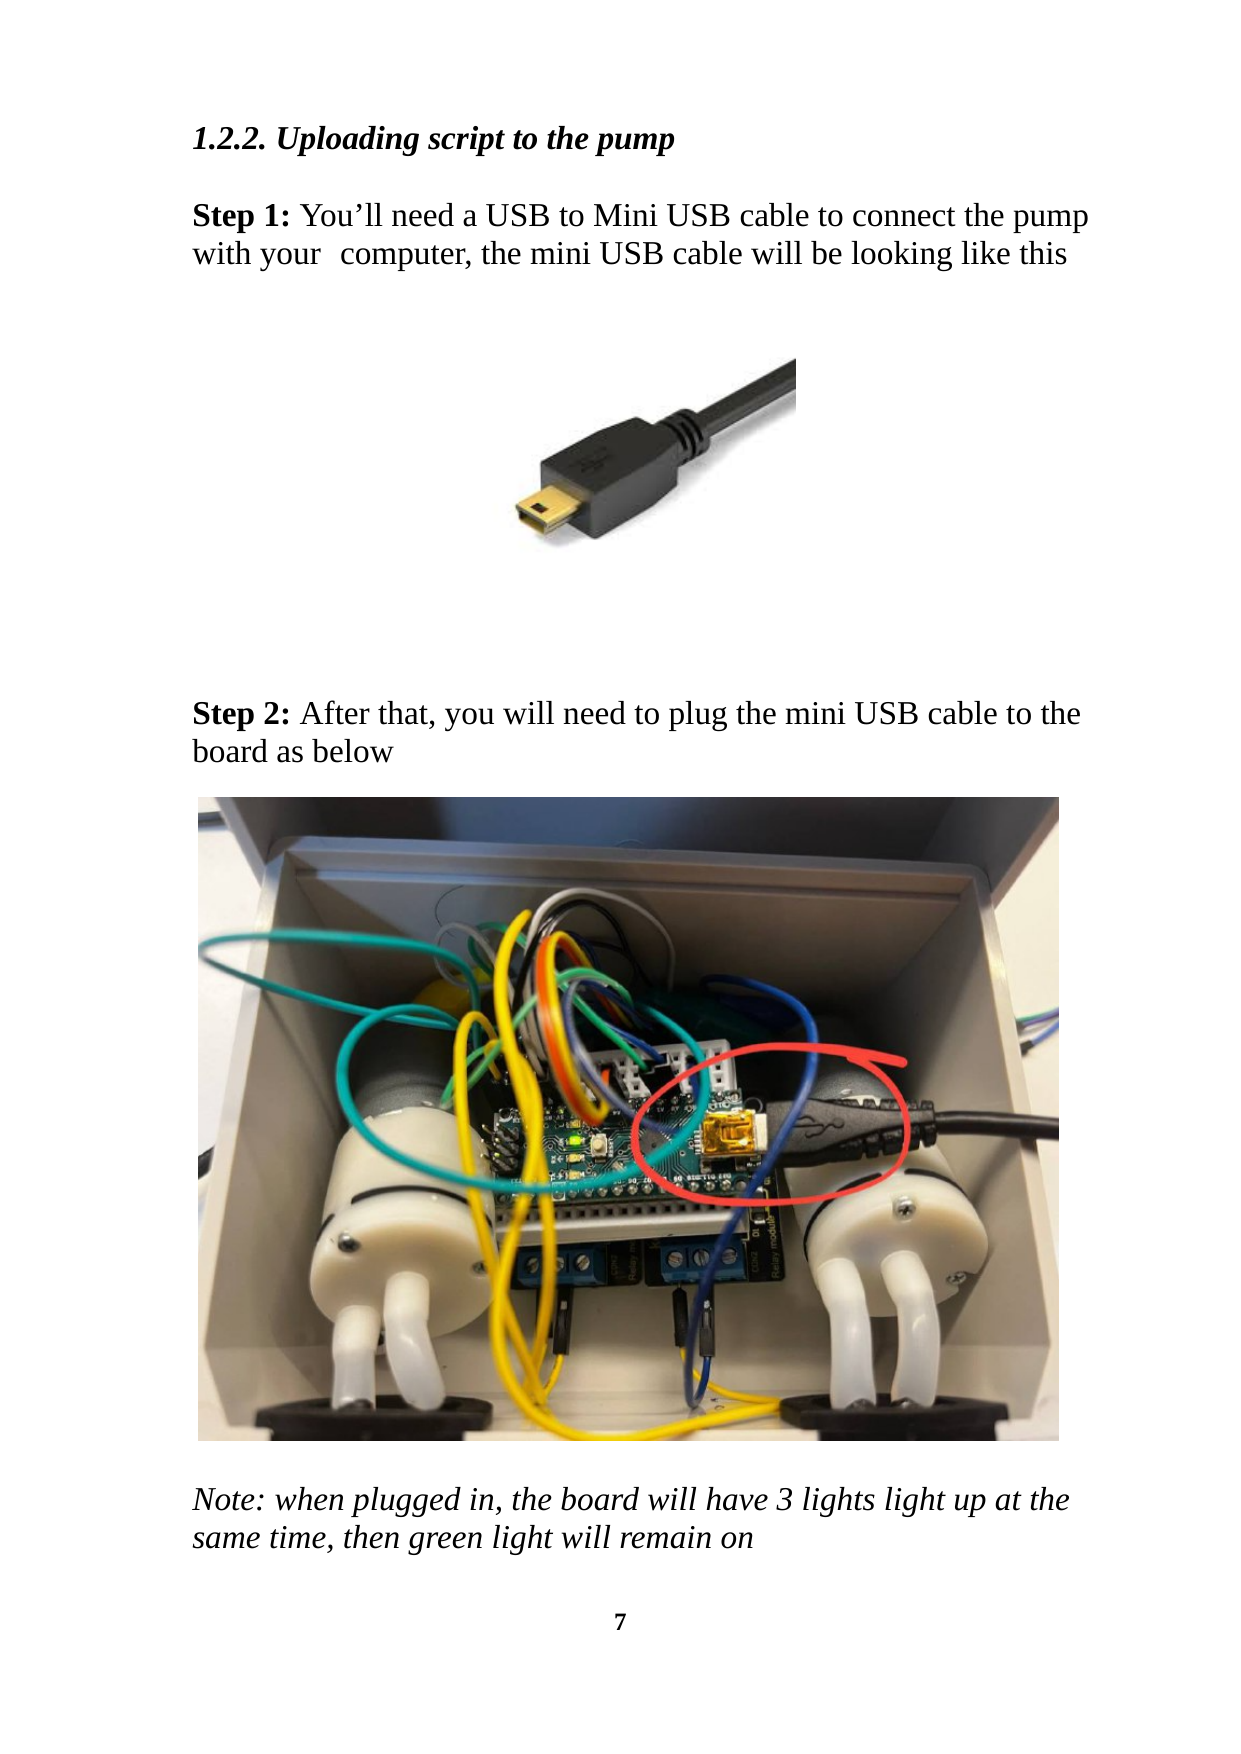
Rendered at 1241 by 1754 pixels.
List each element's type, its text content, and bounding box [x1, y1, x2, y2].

text Note: when plugged in, the board will have 3 lights light up at the same time, then green light will remain on [118, 1479, 1122, 1556]
picture [198, 797, 1059, 1441]
text 1.2.2. Uploading script to the pump [118, 118, 1122, 156]
text Step 1: You’ll need a USB to Mini USB cable to connect the pump with your computer, the mini USB cable will be looking like this [118, 195, 1122, 271]
picture [444, 309, 796, 651]
text Step 2: After that, you will need to plug the mini USB cable to the board as below [118, 693, 1122, 770]
